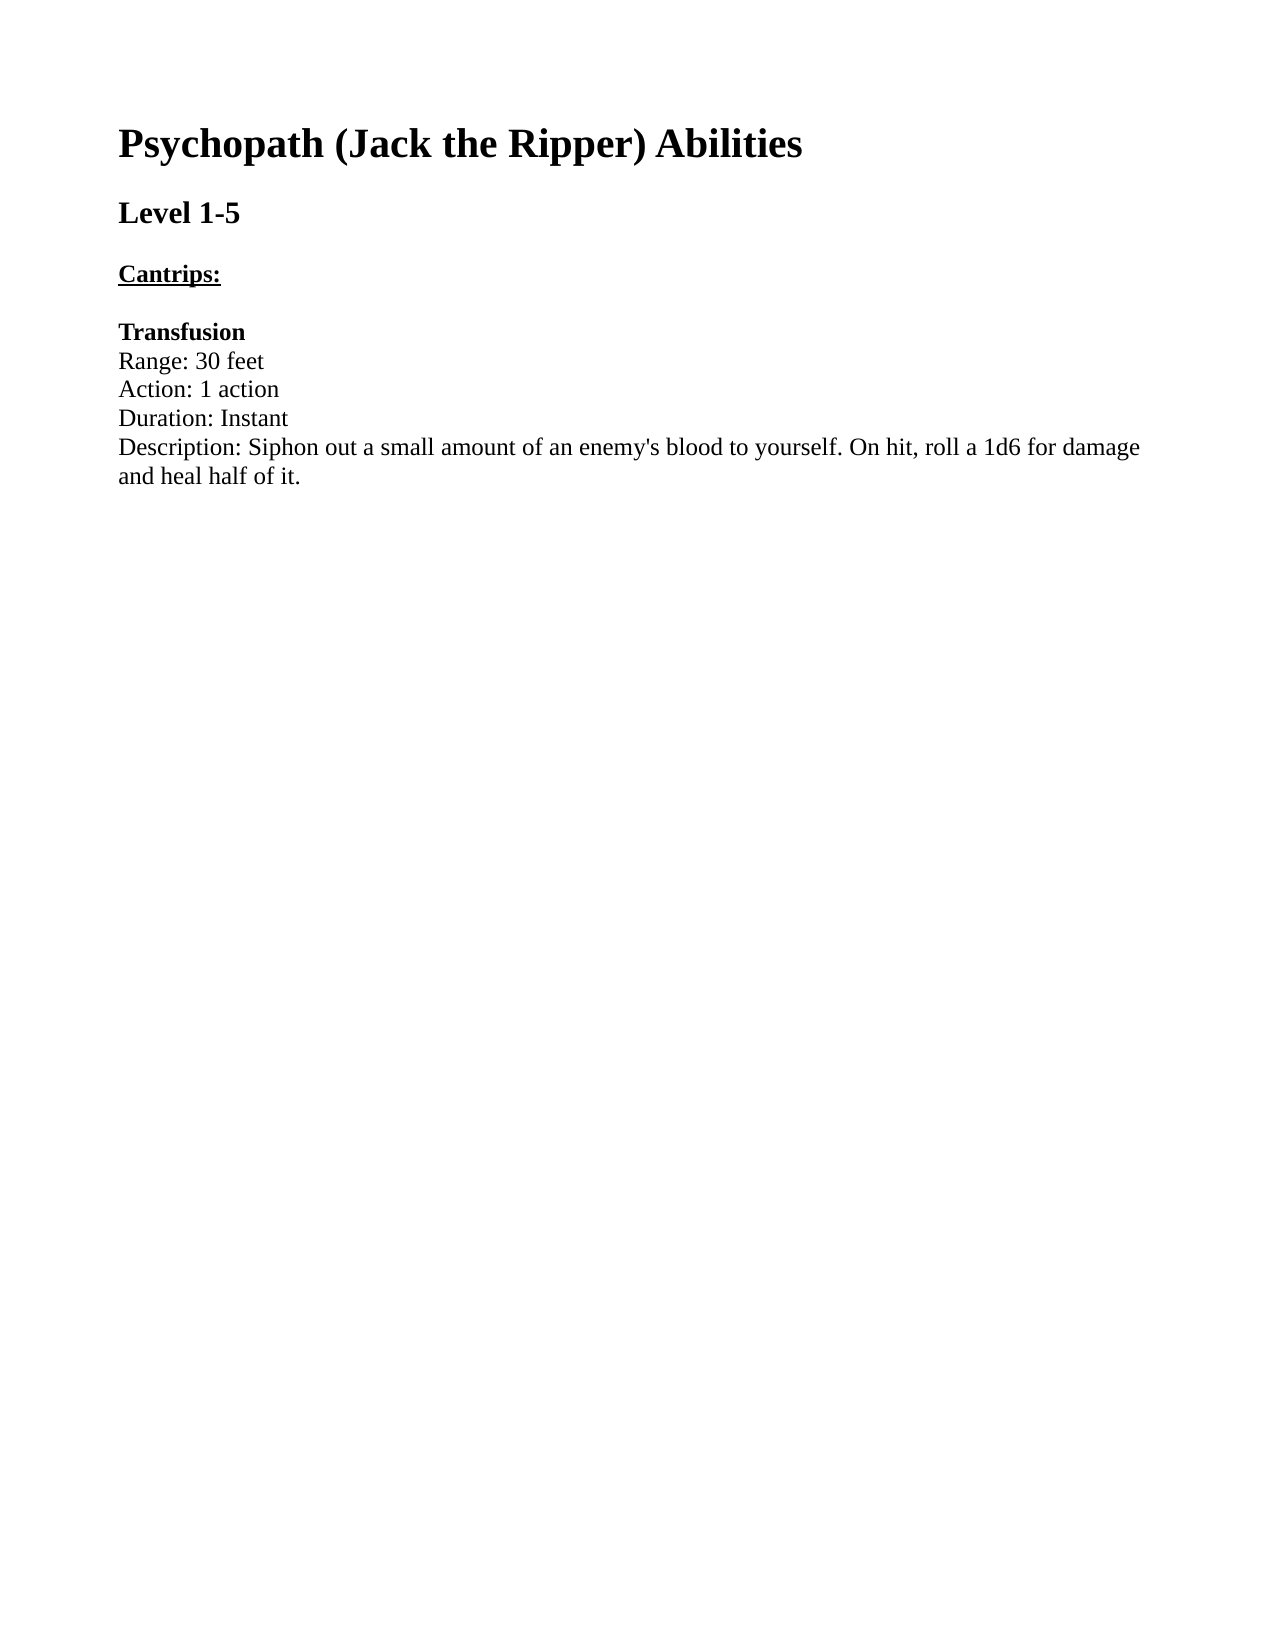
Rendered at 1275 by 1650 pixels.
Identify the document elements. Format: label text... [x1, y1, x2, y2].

text Cantrips: [118, 259, 1157, 288]
text Range: 30 feet [118, 346, 1157, 374]
text Duration: Instant [118, 403, 1157, 432]
text Description: Siphon out a small amount of an enemy's blood to yourself. On hit, roll a 1d6 for damage and heal half of it. [118, 432, 1157, 489]
text Psychopath (Jack the Ripper) Abilities [118, 118, 1157, 166]
text Transfusion [118, 317, 1157, 346]
text Action: 1 action [118, 374, 1157, 403]
text Level 1-5 [118, 195, 1157, 231]
